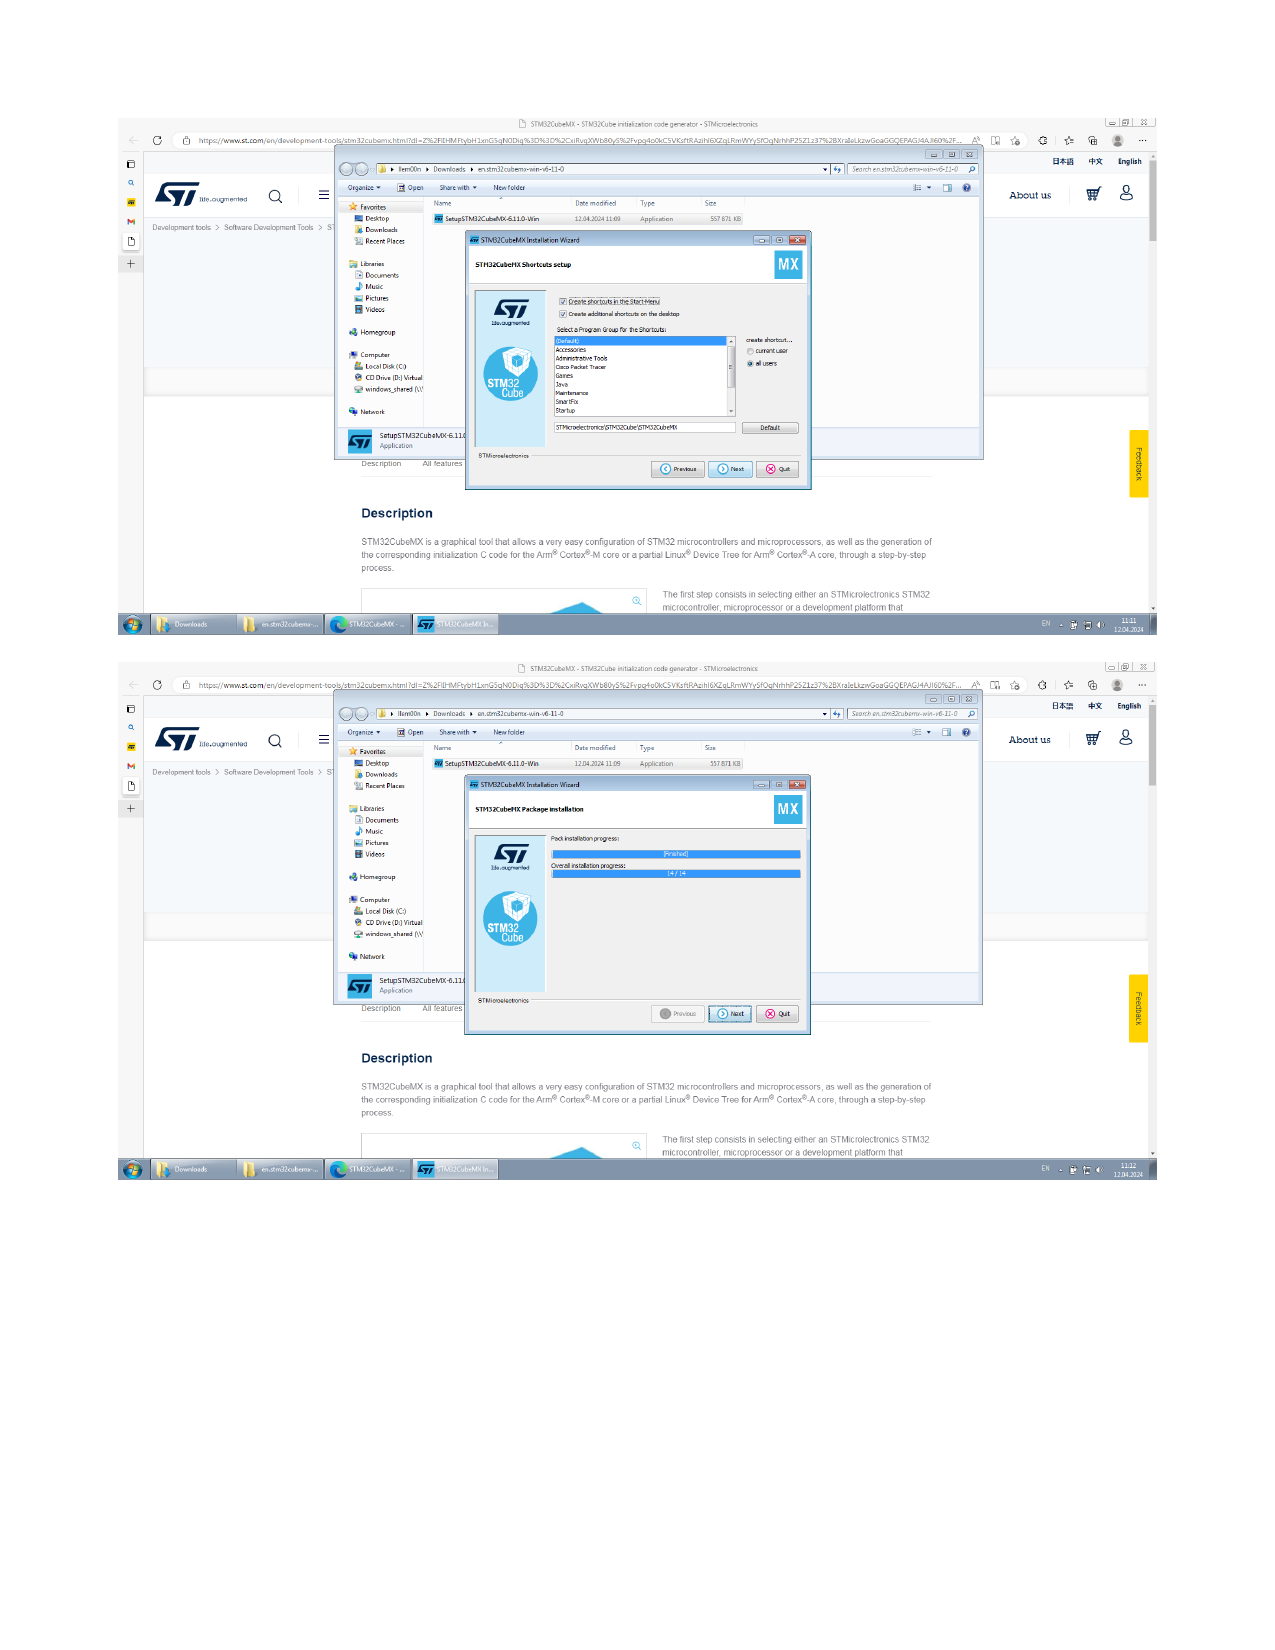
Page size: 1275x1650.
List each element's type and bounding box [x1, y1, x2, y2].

picture [118, 118, 1157, 635]
picture [118, 662, 1157, 1180]
